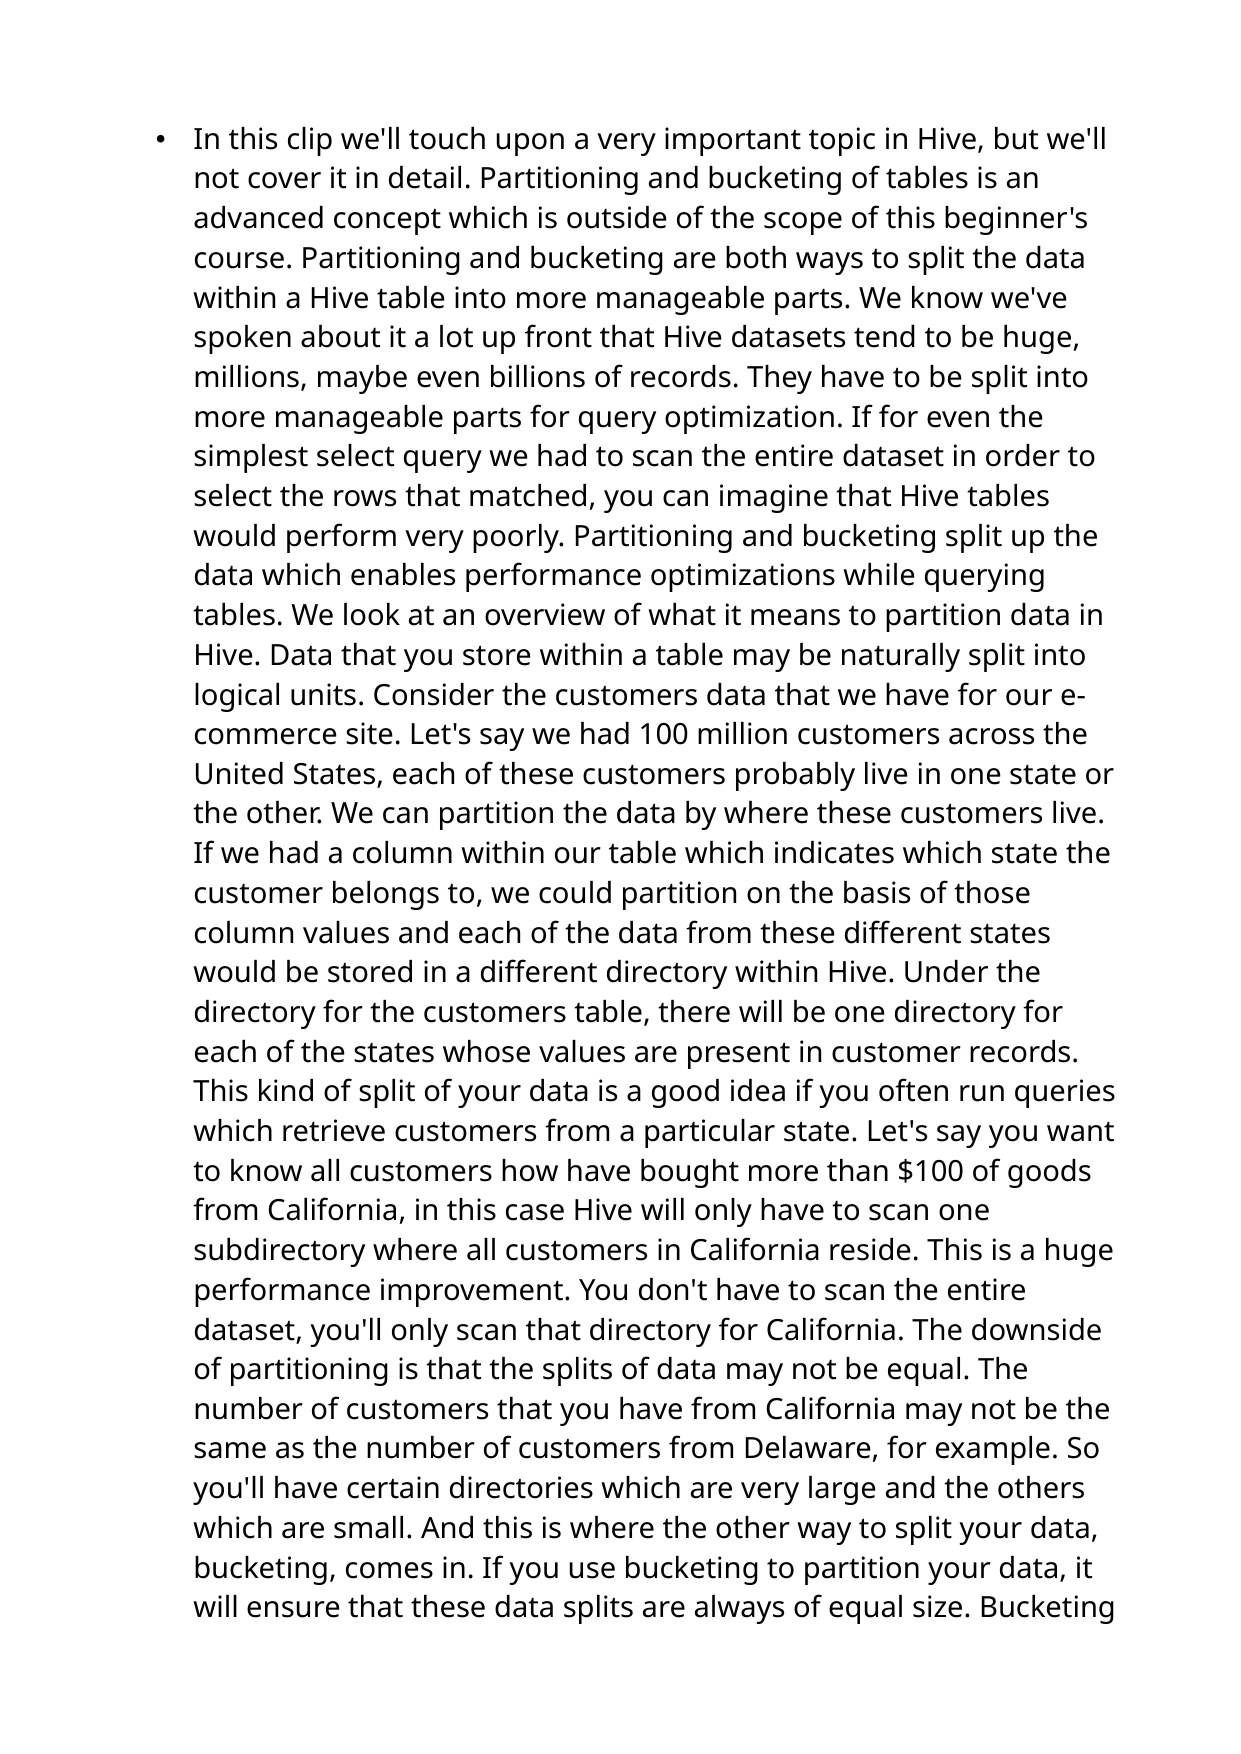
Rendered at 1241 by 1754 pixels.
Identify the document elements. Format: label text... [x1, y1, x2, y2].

list In this clip we'll touch upon a very important topic in Hive, but we'll not cover it in detail. Partitioning and bucketing of tables is an advanced concept which is outside of the scope of this beginner's course. Partitioning and bucketing are both ways to split the data within a Hive table into more manageable parts. We know we've spoken about it a lot up front that Hive datasets tend to be huge, millions, maybe even billions of records. They have to be split into more manageable parts for query optimization. If for even the simplest select query we had to scan the entire dataset in order to select the rows that matched, you can imagine that Hive tables would perform very poorly. Partitioning and bucketing split up the data which enables performance optimizations while querying tables. We look at an overview of what it means to partition data in Hive. Data that you store within a table may be naturally split into logical units. Consider the customers data that we have for our e-commerce site. Let's say we had 100 million customers across the United States, each of these customers probably live in one state or the other. We can partition the data by where these customers live. If we had a column within our table which indicates which state the customer belongs to, we could partition on the basis of those column values and each of the data from these different states would be stored in a different directory within Hive. Under the directory for the customers table, there will be one directory for each of the states whose values are present in customer records. This kind of split of your data is a good idea if you often run queries which retrieve customers from a particular state. Let's say you want to know all customers how have bought more than $100 of goods from California, in this case Hive will only have to scan one subdirectory where all customers in California reside. This is a huge performance improvement. You don't have to scan the entire dataset, you'll only scan that directory for California. The downside of partitioning is that the splits of data may not be equal. The number of customers that you have from California may not be the same as the number of customers from Delaware, for example. So you'll have certain directories which are very large and the others which are small. And this is where the other way to split your data, bucketing, comes in. If you use bucketing to partition your data, it will ensure that these data splits are always of equal size. Bucketing [156, 118, 1122, 1626]
